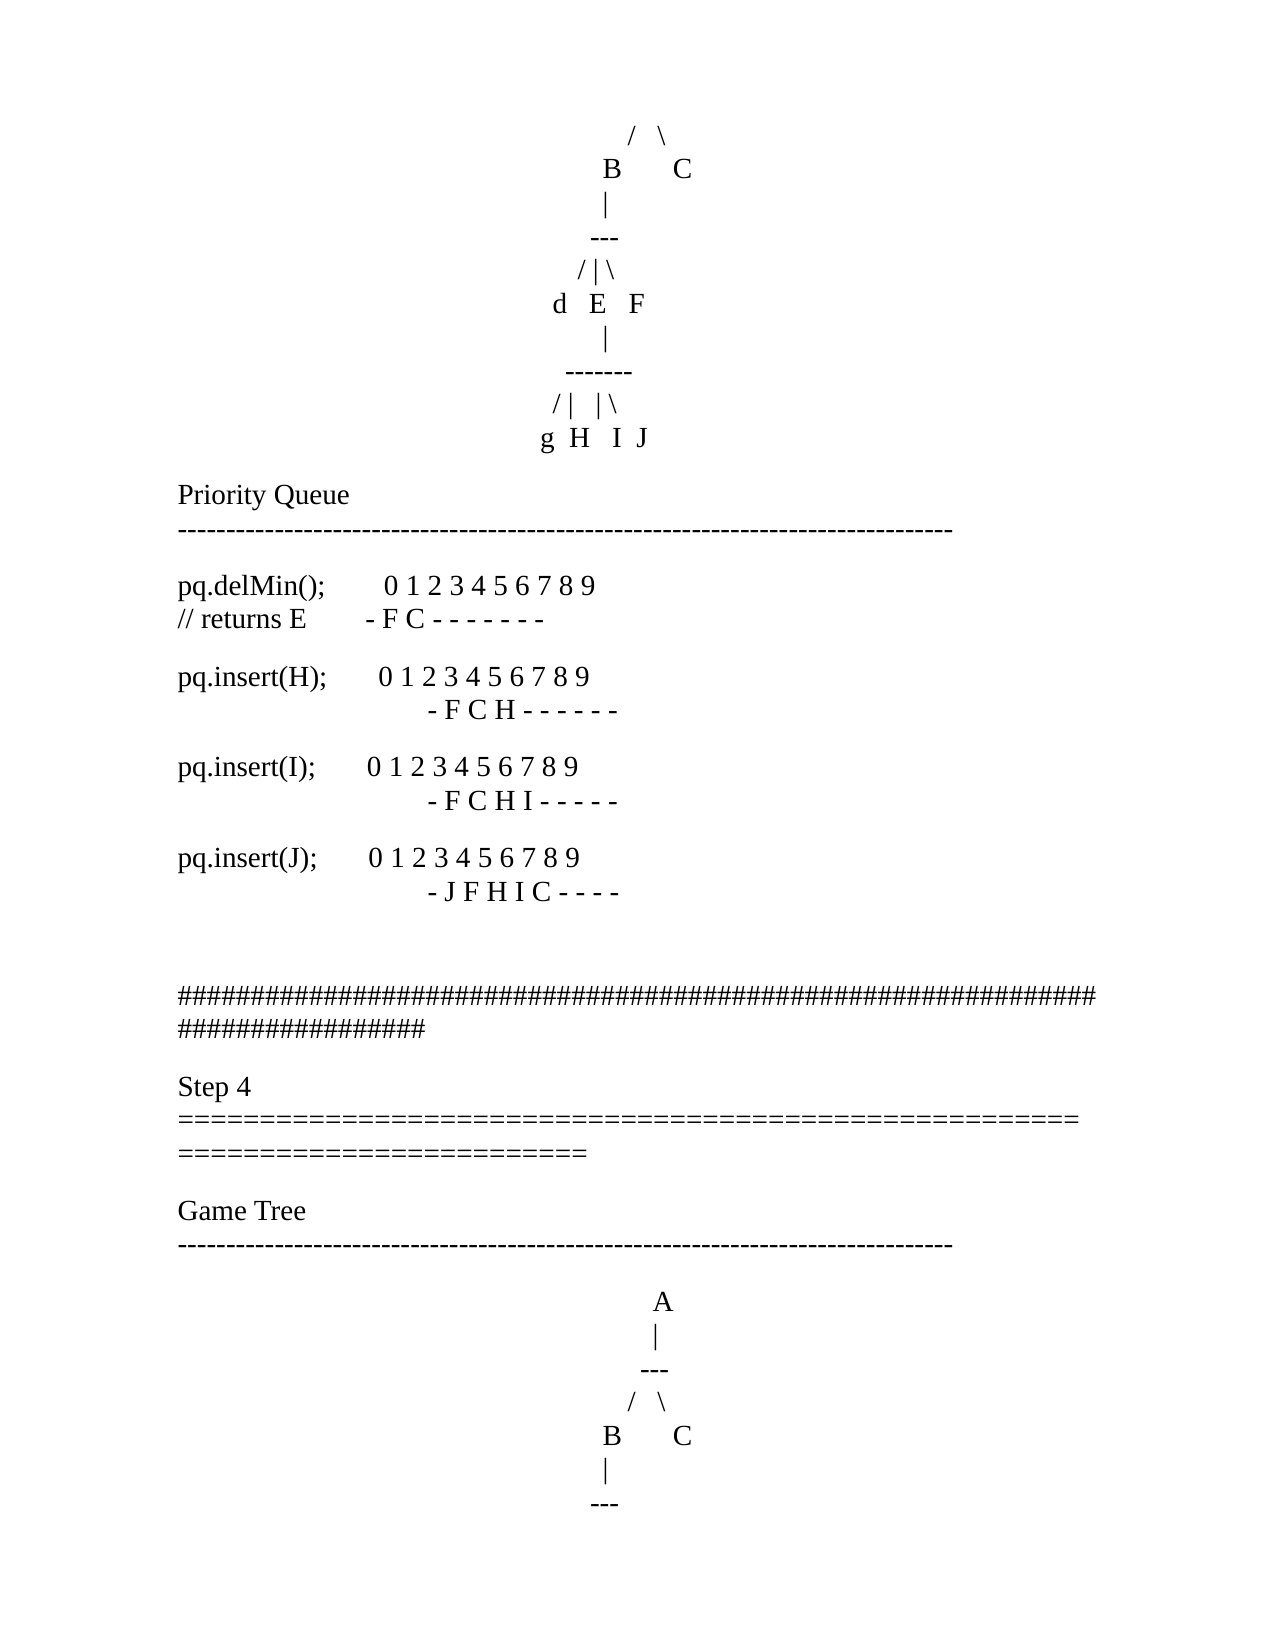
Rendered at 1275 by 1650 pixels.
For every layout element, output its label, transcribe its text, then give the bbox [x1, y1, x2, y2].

text pq.insert(H); 0 1 2 3 4 5 6 7 8 9 [177, 659, 1098, 692]
text | [177, 185, 1098, 219]
text // returns E - F C - - - - - - - [177, 601, 1098, 635]
text Priority Queue [177, 477, 1098, 511]
text pq.delMin(); 0 1 2 3 4 5 6 7 8 9 [177, 568, 1098, 601]
text / \ [177, 118, 1098, 152]
text / \ [177, 1384, 1098, 1418]
text - F C H I - - - - - [177, 783, 1098, 816]
text -------------------------------------------------------------------------------- [177, 511, 1098, 544]
text d E F [177, 286, 1098, 319]
text ================================================================================ [177, 1102, 1098, 1169]
text A [177, 1284, 1098, 1317]
text / | | \ [177, 386, 1098, 420]
text / | \ [177, 252, 1098, 286]
text B C [177, 1418, 1098, 1452]
text | [177, 1452, 1098, 1485]
text | [177, 319, 1098, 353]
text --- [177, 1485, 1098, 1519]
text Step 4 [177, 1069, 1098, 1102]
text - J F H I C - - - - [177, 874, 1098, 907]
text B C [177, 152, 1098, 185]
text -------------------------------------------------------------------------------- [177, 1227, 1098, 1260]
text - F C H - - - - - - [177, 692, 1098, 726]
text g H I J [177, 420, 1098, 453]
text pq.insert(I); 0 1 2 3 4 5 6 7 8 9 [177, 749, 1098, 783]
text | [177, 1317, 1098, 1351]
text --- [177, 219, 1098, 252]
text Game Tree [177, 1193, 1098, 1227]
text ------- [177, 353, 1098, 386]
text --- [177, 1351, 1098, 1384]
text ################################################################################ [177, 978, 1098, 1045]
text pq.insert(J); 0 1 2 3 4 5 6 7 8 9 [177, 840, 1098, 874]
